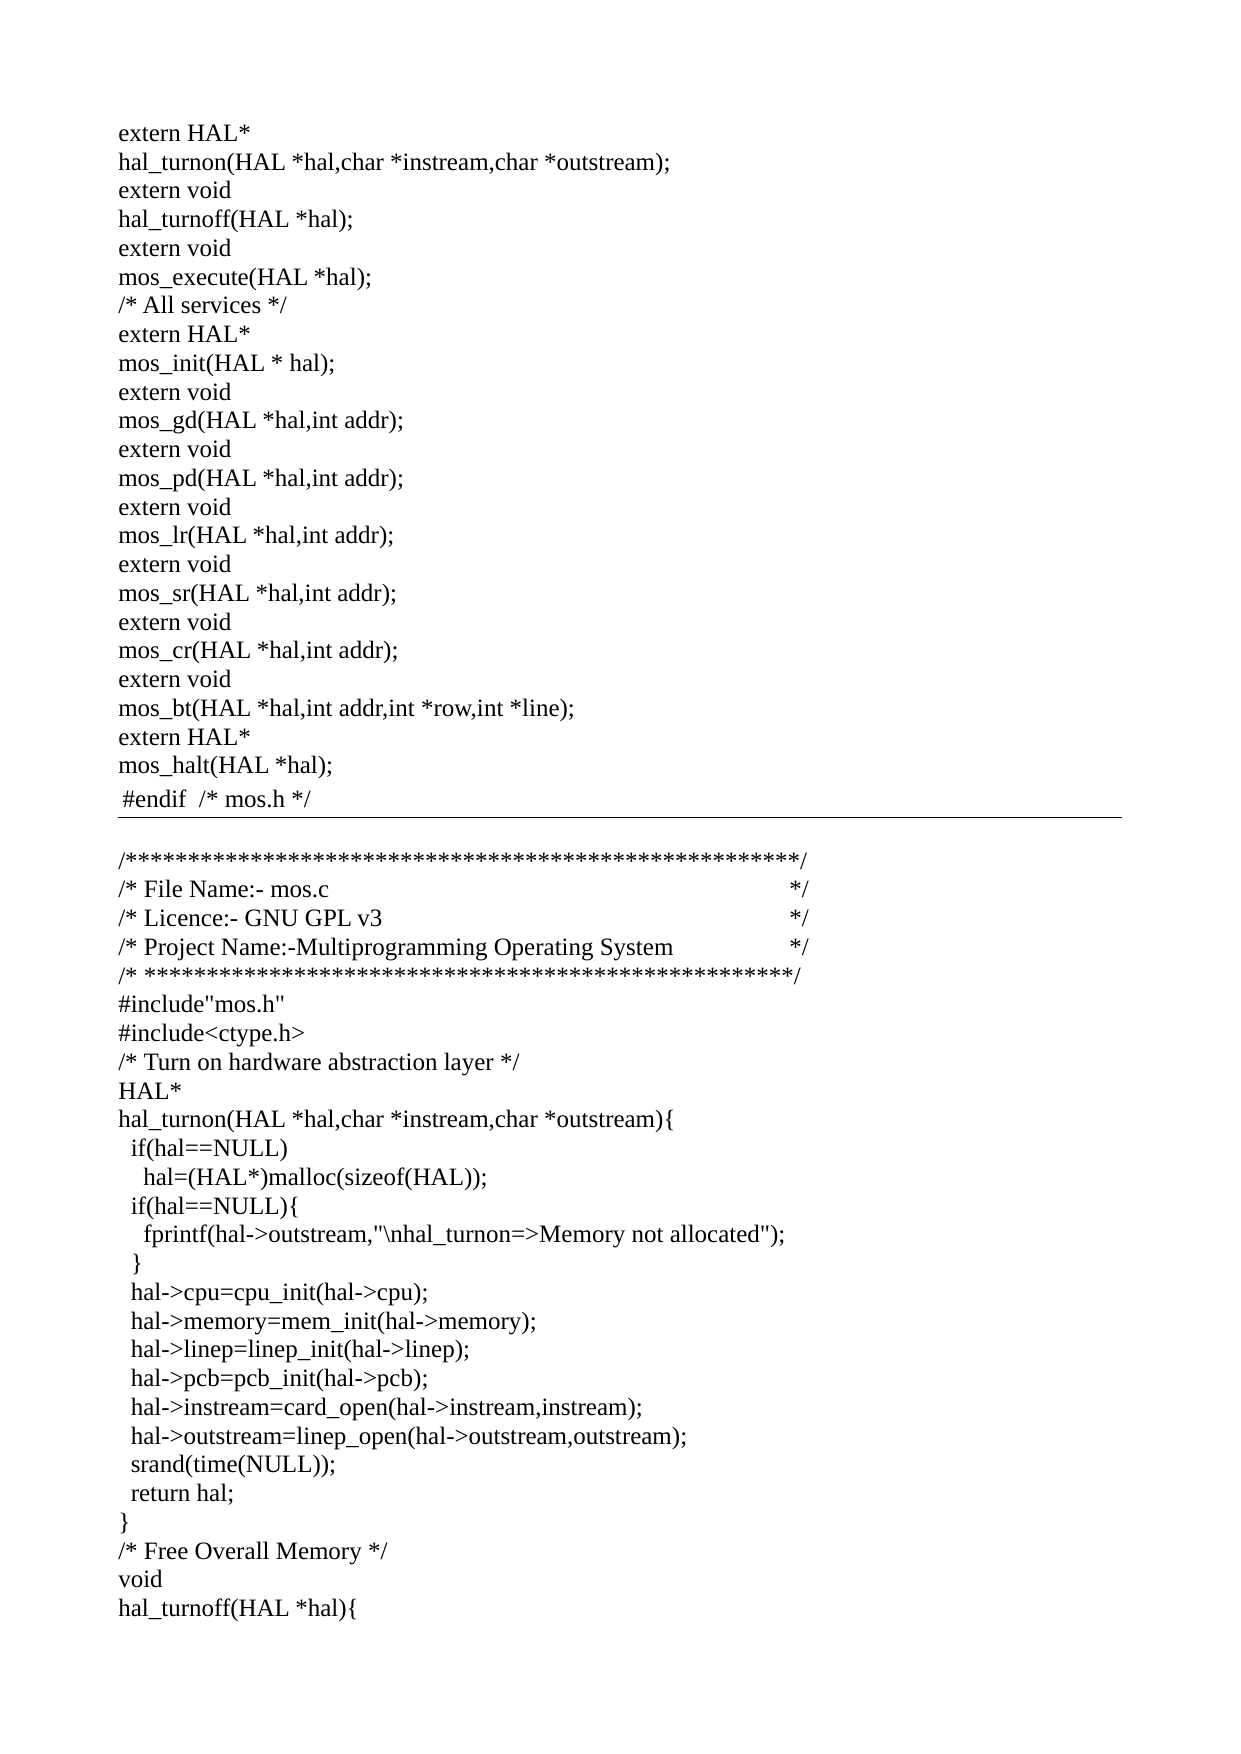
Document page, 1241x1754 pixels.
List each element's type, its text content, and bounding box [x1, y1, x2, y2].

text mos_gd(HAL *hal,int addr); [118, 406, 1122, 434]
text mos_bt(HAL *hal,int addr,int *row,int *line); [118, 693, 1122, 722]
text hal_turnoff(HAL *hal); [118, 204, 1122, 233]
text hal->cpu=cpu_init(hal->cpu); [118, 1277, 1122, 1306]
text } [118, 1248, 1122, 1277]
text /* File Name:- mos.c */ [118, 874, 1122, 903]
text /******************************************************/ [118, 846, 1122, 874]
text #endif /* mos.h */ [118, 779, 1122, 817]
text extern void [118, 492, 1122, 521]
text hal->outstream=linep_open(hal->outstream,outstream); [118, 1421, 1122, 1449]
text HAL* [118, 1076, 1122, 1104]
text } [118, 1507, 1122, 1536]
text mos_execute(HAL *hal); [118, 262, 1122, 291]
text if(hal==NULL) [118, 1133, 1122, 1162]
text /* Turn on hardware abstraction layer */ [118, 1047, 1122, 1076]
text extern HAL* [118, 319, 1122, 348]
text /* ****************************************************/ [118, 961, 1122, 989]
text hal_turnoff(HAL *hal){ [118, 1593, 1122, 1622]
text mos_cr(HAL *hal,int addr); [118, 636, 1122, 664]
text fprintf(hal->outstream,"\nhal_turnon=>Memory not allocated"); [118, 1219, 1122, 1248]
text extern void [118, 664, 1122, 693]
text mos_sr(HAL *hal,int addr); [118, 578, 1122, 607]
text extern void [118, 233, 1122, 262]
text hal_turnon(HAL *hal,char *instream,char *outstream){ [118, 1104, 1122, 1133]
text extern void [118, 176, 1122, 204]
text void [118, 1564, 1122, 1593]
text /* Licence:- GNU GPL v3 */ [118, 903, 1122, 932]
text hal_turnon(HAL *hal,char *instream,char *outstream); [118, 147, 1122, 176]
text #include<ctype.h> [118, 1018, 1122, 1047]
text extern HAL* [118, 722, 1122, 751]
text extern HAL* [118, 118, 1122, 147]
text if(hal==NULL){ [118, 1191, 1122, 1219]
text hal->linep=linep_init(hal->linep); [118, 1334, 1122, 1363]
text hal->pcb=pcb_init(hal->pcb); [118, 1363, 1122, 1392]
text /* Project Name:-Multiprogramming Operating System */ [118, 932, 1122, 961]
text mos_lr(HAL *hal,int addr); [118, 521, 1122, 549]
text return hal; [118, 1478, 1122, 1507]
text /* All services */ [118, 291, 1122, 319]
text hal->instream=card_open(hal->instream,instream); [118, 1392, 1122, 1421]
text extern void [118, 377, 1122, 406]
text #include"mos.h" [118, 989, 1122, 1018]
text extern void [118, 434, 1122, 463]
text mos_halt(HAL *hal); [118, 751, 1122, 779]
text /* Free Overall Memory */ [118, 1536, 1122, 1564]
text hal=(HAL*)malloc(sizeof(HAL)); [118, 1162, 1122, 1191]
text mos_pd(HAL *hal,int addr); [118, 463, 1122, 492]
text srand(time(NULL)); [118, 1449, 1122, 1478]
text mos_init(HAL * hal); [118, 348, 1122, 377]
text hal->memory=mem_init(hal->memory); [118, 1306, 1122, 1334]
text extern void [118, 549, 1122, 578]
text extern void [118, 607, 1122, 636]
